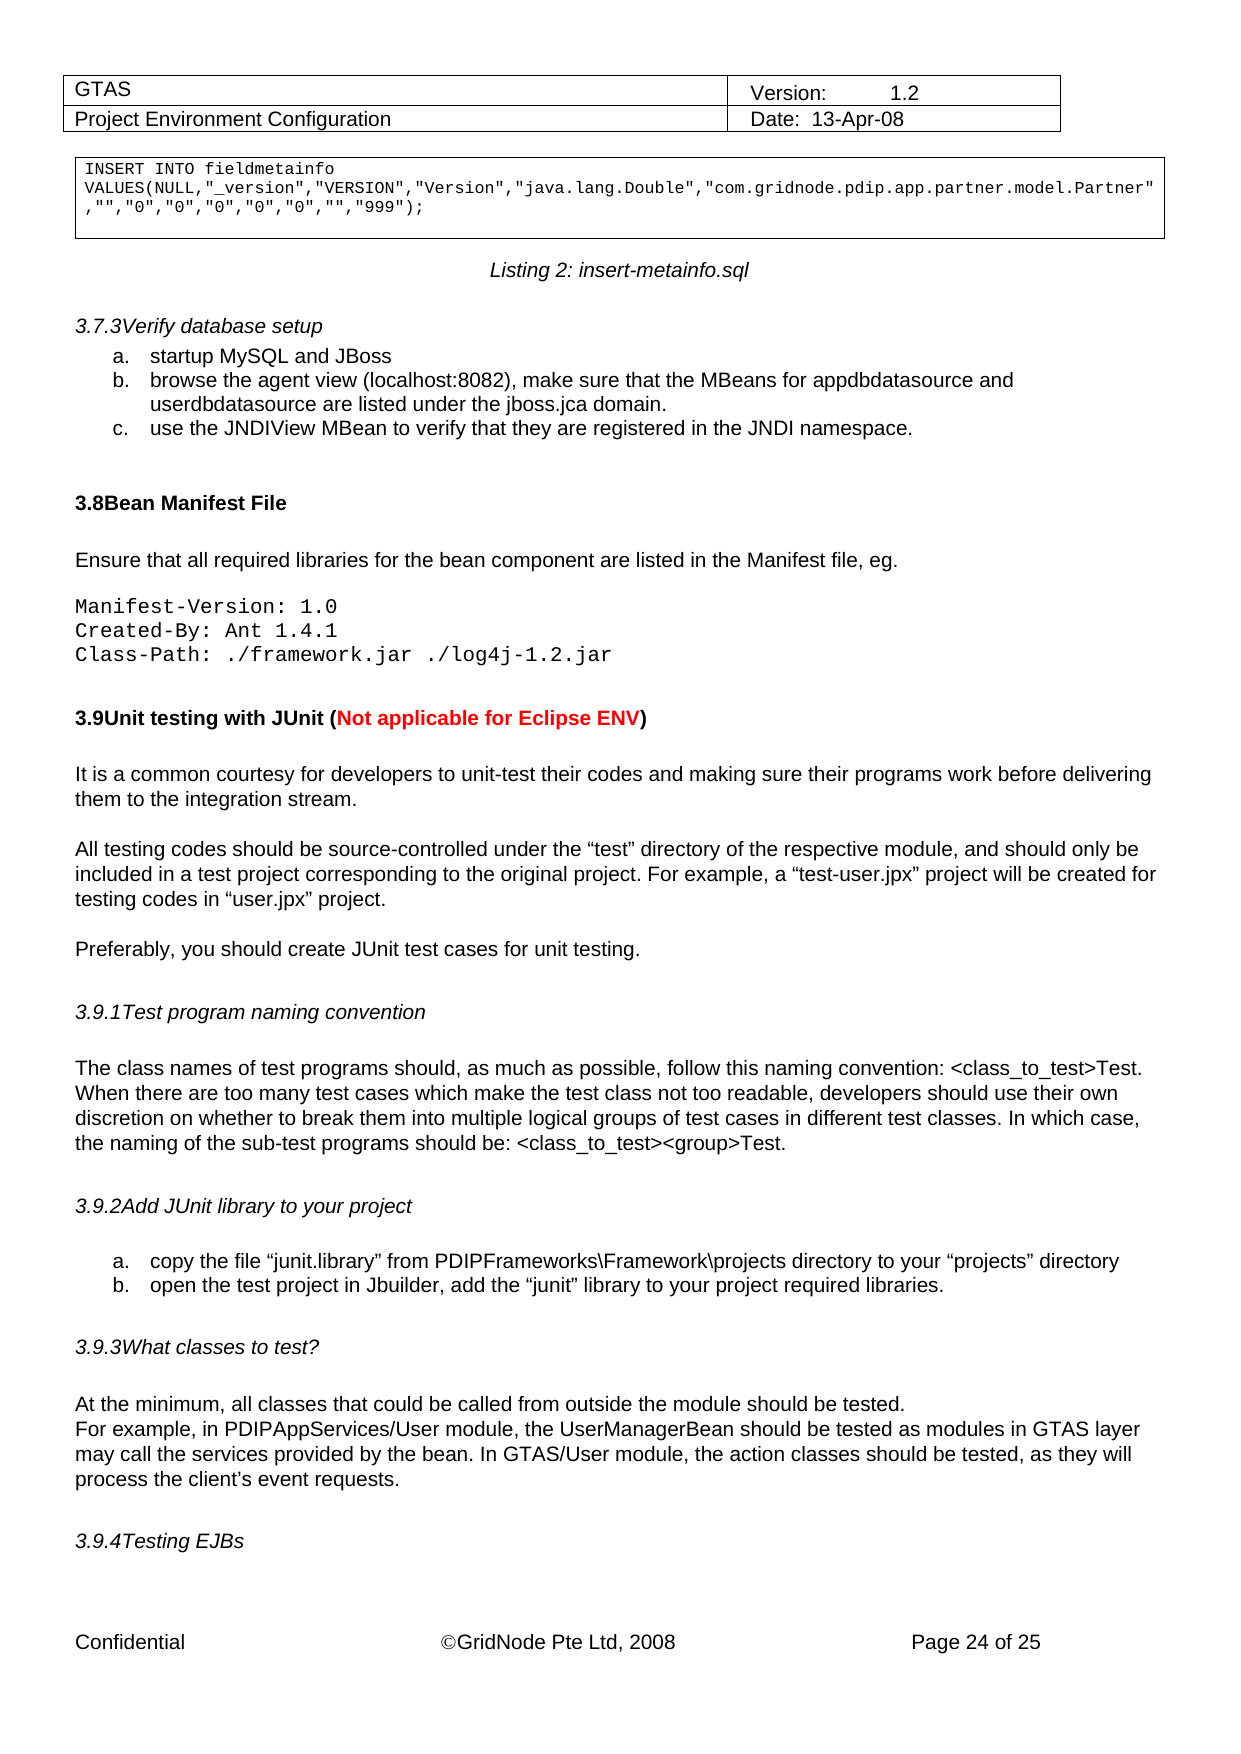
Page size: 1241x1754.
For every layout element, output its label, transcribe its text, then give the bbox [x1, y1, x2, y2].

text It is a common courtesy for developers to unit-test their codes and making sure their programs work before delivering them to the integration stream. [75, 761, 1165, 811]
text Ensure that all required libraries for the bean component are listed in the Manifest file, eg. [75, 546, 1165, 571]
text INSERT INTO fieldmetainfo VALUES(NULL,"_version","VERSION","Version","java.lang.Double","com.gridnode.pdip.app.partner.model.Partner","","0","0","0","0","0","","999"); [76, 158, 1164, 217]
text Created-By: Ant 1.4.1 [75, 620, 1165, 644]
subtitle Verify database setup [75, 313, 1165, 338]
text Preferably, you should create JUnit test cases for unit testing. [75, 936, 1165, 961]
list use the JNDIView MBean to verify that they are registered in the JNDI namespace. [112, 416, 1165, 440]
list copy the file “junit.library” from PDIPFrameworks\Framework\projects directory to your “projects” directory [112, 1249, 1165, 1273]
text Class-Path: ./framework.jar ./log4j-1.2.jar [75, 644, 1165, 667]
list open the test project in Jbuilder, add the “junit” library to your project required libraries. [112, 1273, 1165, 1297]
text When there are too many test cases which make the test class not too readable, developers should use their own discretion on whether to break them into multiple logical groups of test cases in different test classes. In which case, the naming of the sub-test programs should be: <class_to_test><group>Test. [75, 1080, 1165, 1155]
text Listing 2: insert-metainfo.sql [75, 258, 1165, 282]
subtitle Test program naming convention [75, 999, 1165, 1024]
text At the minimum, all classes that could be called from outside the module should be tested. [75, 1390, 1165, 1415]
text All testing codes should be source-controlled under the “test” directory of the respective module, and should only be included in a test project corresponding to the original project. For example, a “test-user.jpx” project will be created for testing codes in “user.jpx” project. [75, 836, 1165, 911]
subtitle Testing EJBs [75, 1528, 1165, 1553]
text For example, in PDIPAppServices/User module, the UserManagerBean should be tested as modules in GTAS layer may call the services provided by the bean. In GTAS/User module, the action classes should be tested, as they will process the client’s event requests. [75, 1415, 1165, 1490]
subtitle Add JUnit library to your project [75, 1192, 1165, 1217]
list startup MySQL and JBoss [112, 344, 1165, 368]
text Manifest-Version: 1.0 [75, 596, 1165, 620]
text The class names of test programs should, as much as possible, follow this naming convention: <class_to_test>Test. [75, 1055, 1165, 1080]
subtitle Unit testing with JUnit (Not applicable for Eclipse ENV) [75, 705, 1165, 730]
subtitle What classes to test? [75, 1334, 1165, 1359]
list browse the agent view (localhost:8082), make sure that the MBeans for appdbdatasource and userdbdatasource are listed under the jboss.jca domain. [112, 368, 1165, 416]
subtitle Bean Manifest File [75, 490, 1165, 515]
